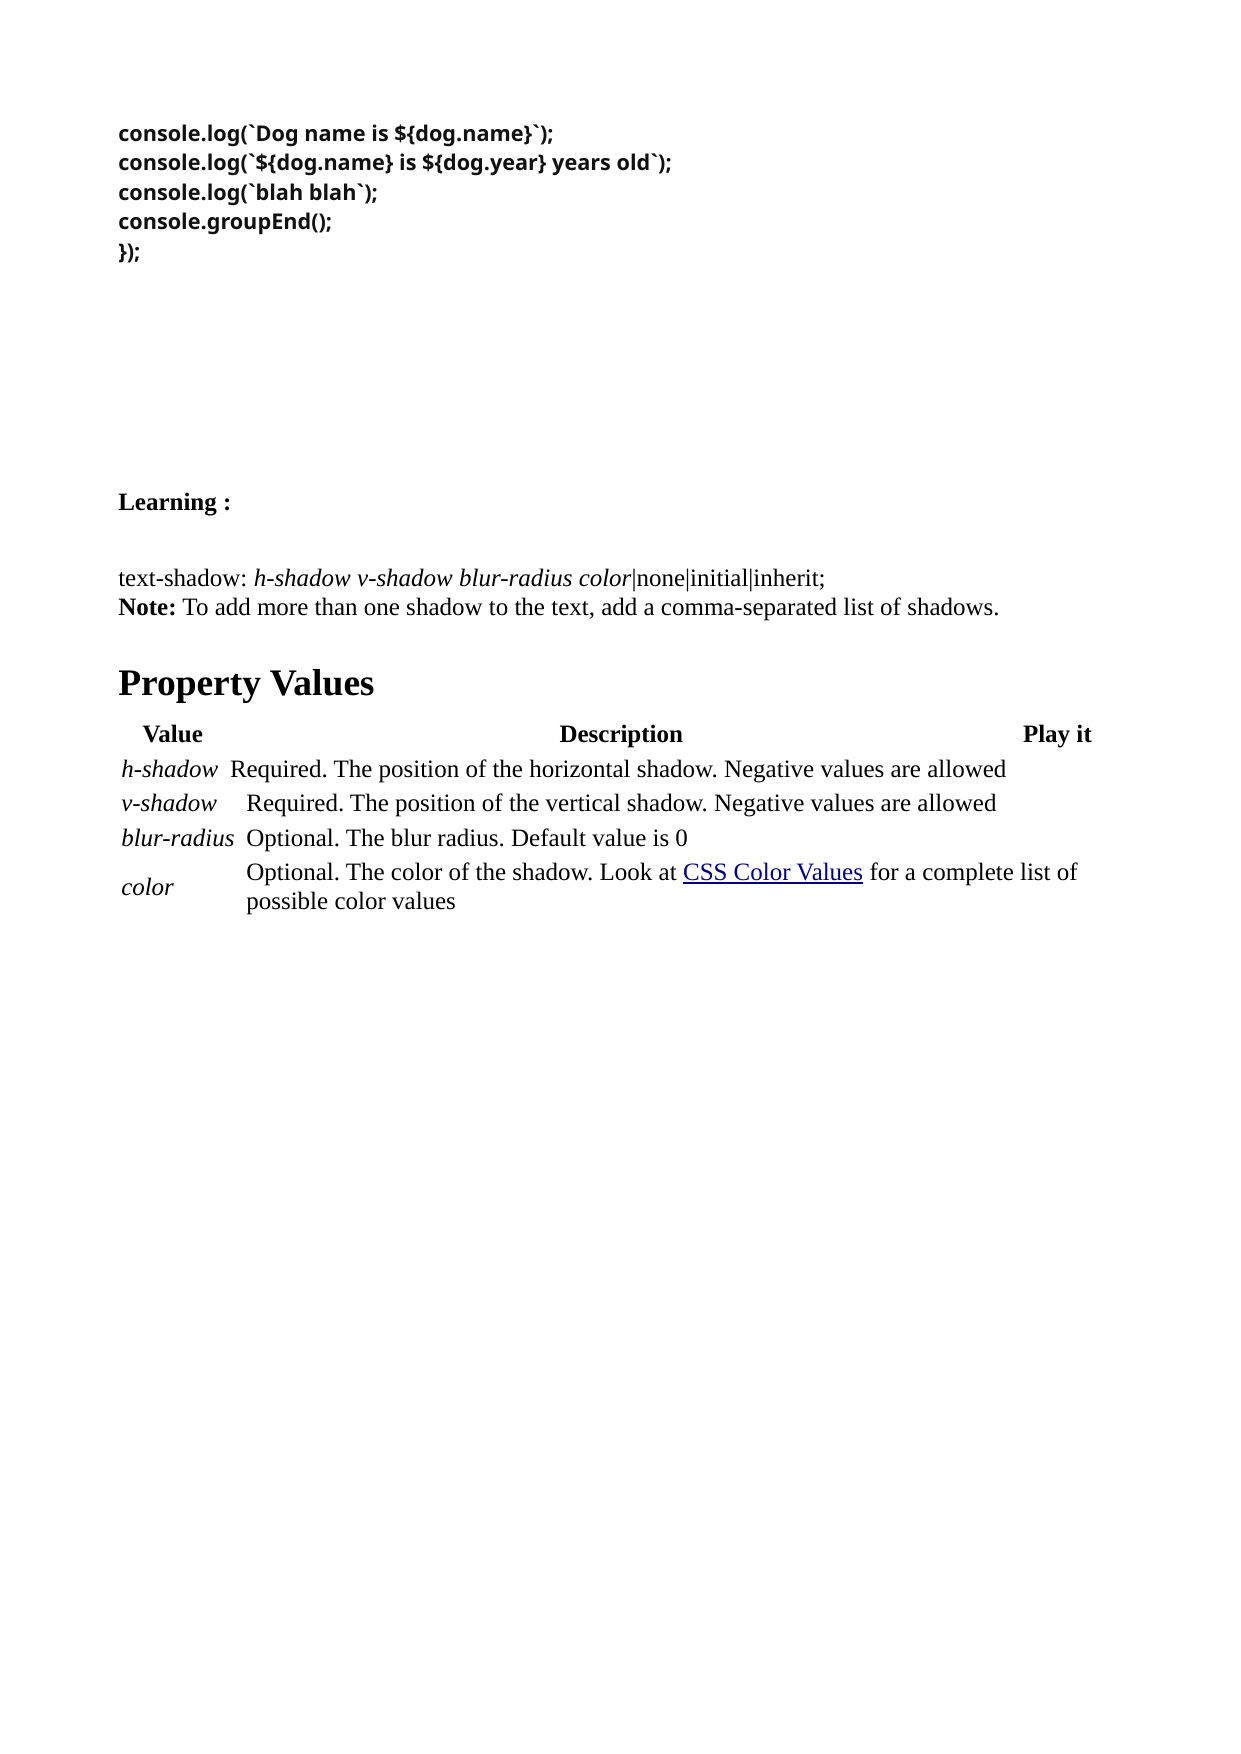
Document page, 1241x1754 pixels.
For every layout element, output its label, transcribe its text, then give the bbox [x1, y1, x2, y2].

table_cell color [118, 855, 243, 918]
table_cell Required. The position of the horizontal shadow. Negative values are allowed [227, 751, 1016, 785]
text text-shadow: h-shadow v-shadow blur-radius color|none|initial|inherit; [118, 563, 1122, 592]
text console.groupEnd(); [118, 207, 1122, 236]
table_header Value [118, 716, 227, 751]
table_cell Optional. The color of the shadow. Look at CSS Color Values for a complete list of possible color values [243, 855, 1108, 918]
subtitle Property Values [118, 661, 1122, 704]
text Note: To add more than one shadow to the text, add a comma-separated list of shadows. [118, 592, 1122, 621]
text console.log(`Dog name is ${dog.name}`); [118, 118, 1122, 148]
text }); [118, 236, 1122, 266]
table_cell Optional. The blur radius. Default value is 0 [243, 820, 1108, 854]
table_cell h-shadow [118, 751, 227, 785]
table_cell [1108, 820, 1122, 854]
text console.log(`${dog.name} is ${dog.year} years old`); [118, 148, 1122, 177]
table_header Required. The position of the vertical shadow. Negative values are allowed [243, 785, 1108, 820]
table_cell [1108, 855, 1122, 918]
table_header Description [227, 716, 1016, 751]
text console.log(`blah blah`); [118, 177, 1122, 207]
table_cell blur-radius [118, 820, 243, 854]
table_cell [1016, 751, 1099, 785]
table_header Play it [1016, 716, 1099, 751]
table_header v-shadow [118, 785, 243, 820]
text Learning : [118, 487, 1122, 515]
table_header [1108, 785, 1122, 820]
